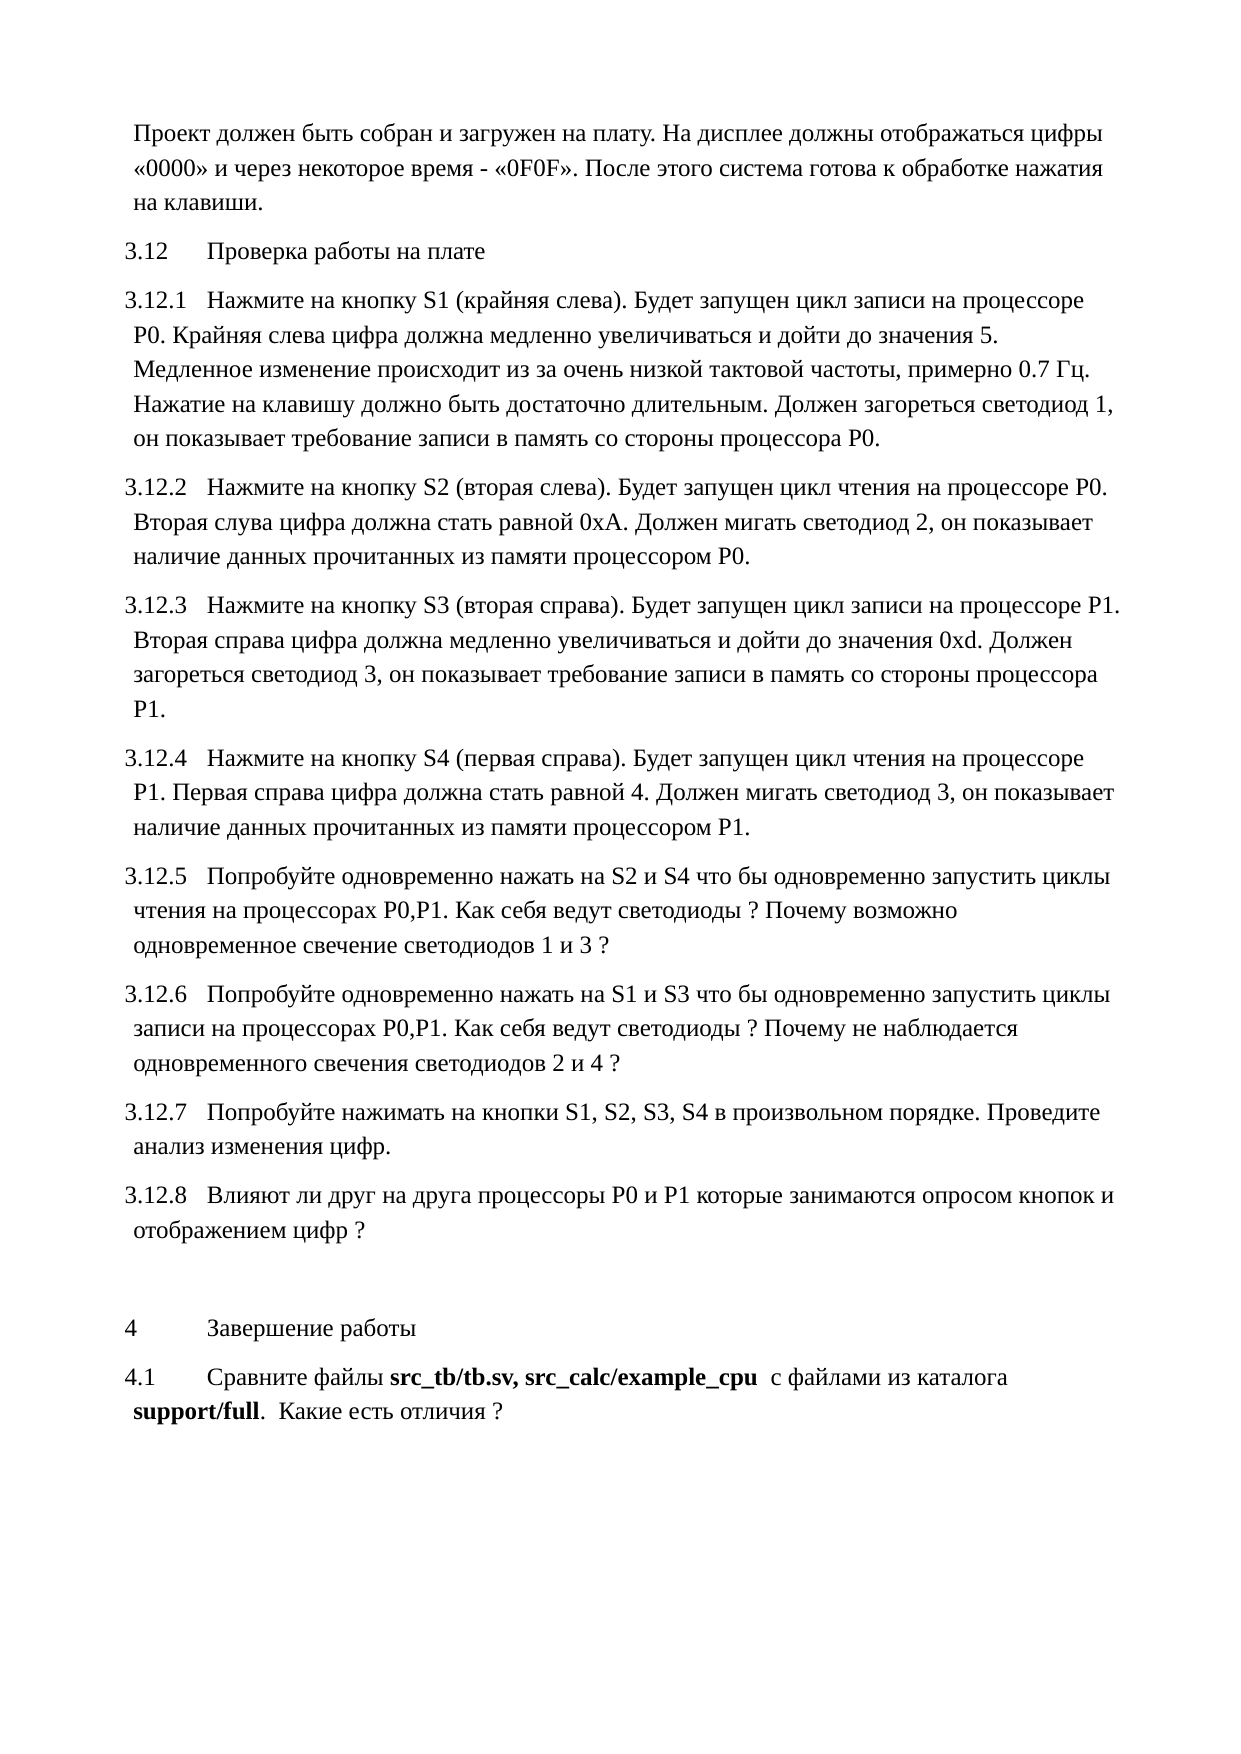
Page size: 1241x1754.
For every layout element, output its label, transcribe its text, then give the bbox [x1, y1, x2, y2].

list Попробуйте нажимать на кнопки S1, S2, S3, S4 в произвольном порядке. Проведите анализ изменения цифр. [118, 1097, 1122, 1160]
list Нажмите на кнопку S1 (крайняя слева). Будет запущен цикл записи на процессоре P0. Крайняя слева цифра должна медленно увеличиваться и дойти до значения 5. Медленное изменение происходит из за очень низкой тактовой частоты, примерно 0.7 Гц. Нажатие на клавишу должно быть достаточно длительным. Должен загореться светодиод 1, он показывает требование записи в память со стороны процессора P0. [118, 285, 1122, 452]
list Влияют ли друг на друга процессоры P0 и P1 которые занимаются опросом кнопок и отображением цифр ? [118, 1180, 1122, 1243]
list Нажмите на кнопку S3 (вторая справа). Будет запущен цикл записи на процессоре P1. Вторая справа цифра должна медленно увеличиваться и дойти до значения 0xd. Должен загореться светодиод 3, он показывает требование записи в память со стороны процессора P1. [118, 590, 1122, 722]
list Нажмите на кнопку S2 (вторая слева). Будет запущен цикл чтения на процессоре P0. Вторая слува цифра должна стать равной 0xA. Должен мигать светодиод 2, он показывает наличие данных прочитанных из памяти процессором P0. [118, 472, 1122, 570]
list Попробуйте одновременно нажать на S2 и S4 что бы одновременно запустить циклы чтения на процессорах P0,P1. Как себя ведут светодиоды ? Почему возможно одновременное свечение светодиодов 1 и 3 ? [118, 861, 1122, 958]
list Проверка работы на плате [118, 236, 1122, 265]
list Завершение работы [118, 1313, 1122, 1342]
list Сравните файлы src_tb/tb.sv, src_calc/example_cpu с файлами из каталога support/full. Какие есть отличия ? [118, 1362, 1122, 1425]
list Попробуйте одновременно нажать на S1 и S3 что бы одновременно запустить циклы записи на процессорах P0,P1. Как себя ведут светодиоды ? Почему не наблюдается одновременного свечения светодиодов 2 и 4 ? [118, 979, 1122, 1076]
list Нажмите на кнопку S4 (первая справа). Будет запущен цикл чтения на процессоре P1. Первая справа цифра должна стать равной 4. Должен мигать светодиод 3, он показывает наличие данных прочитанных из памяти процессором P1. [118, 743, 1122, 840]
list Проект должен быть собран и загружен на плату. На дисплее должны отображаться цифры «0000» и через некоторое время - «0F0F». После этого система готова к обработке нажатия на клавиши. [118, 118, 1122, 216]
